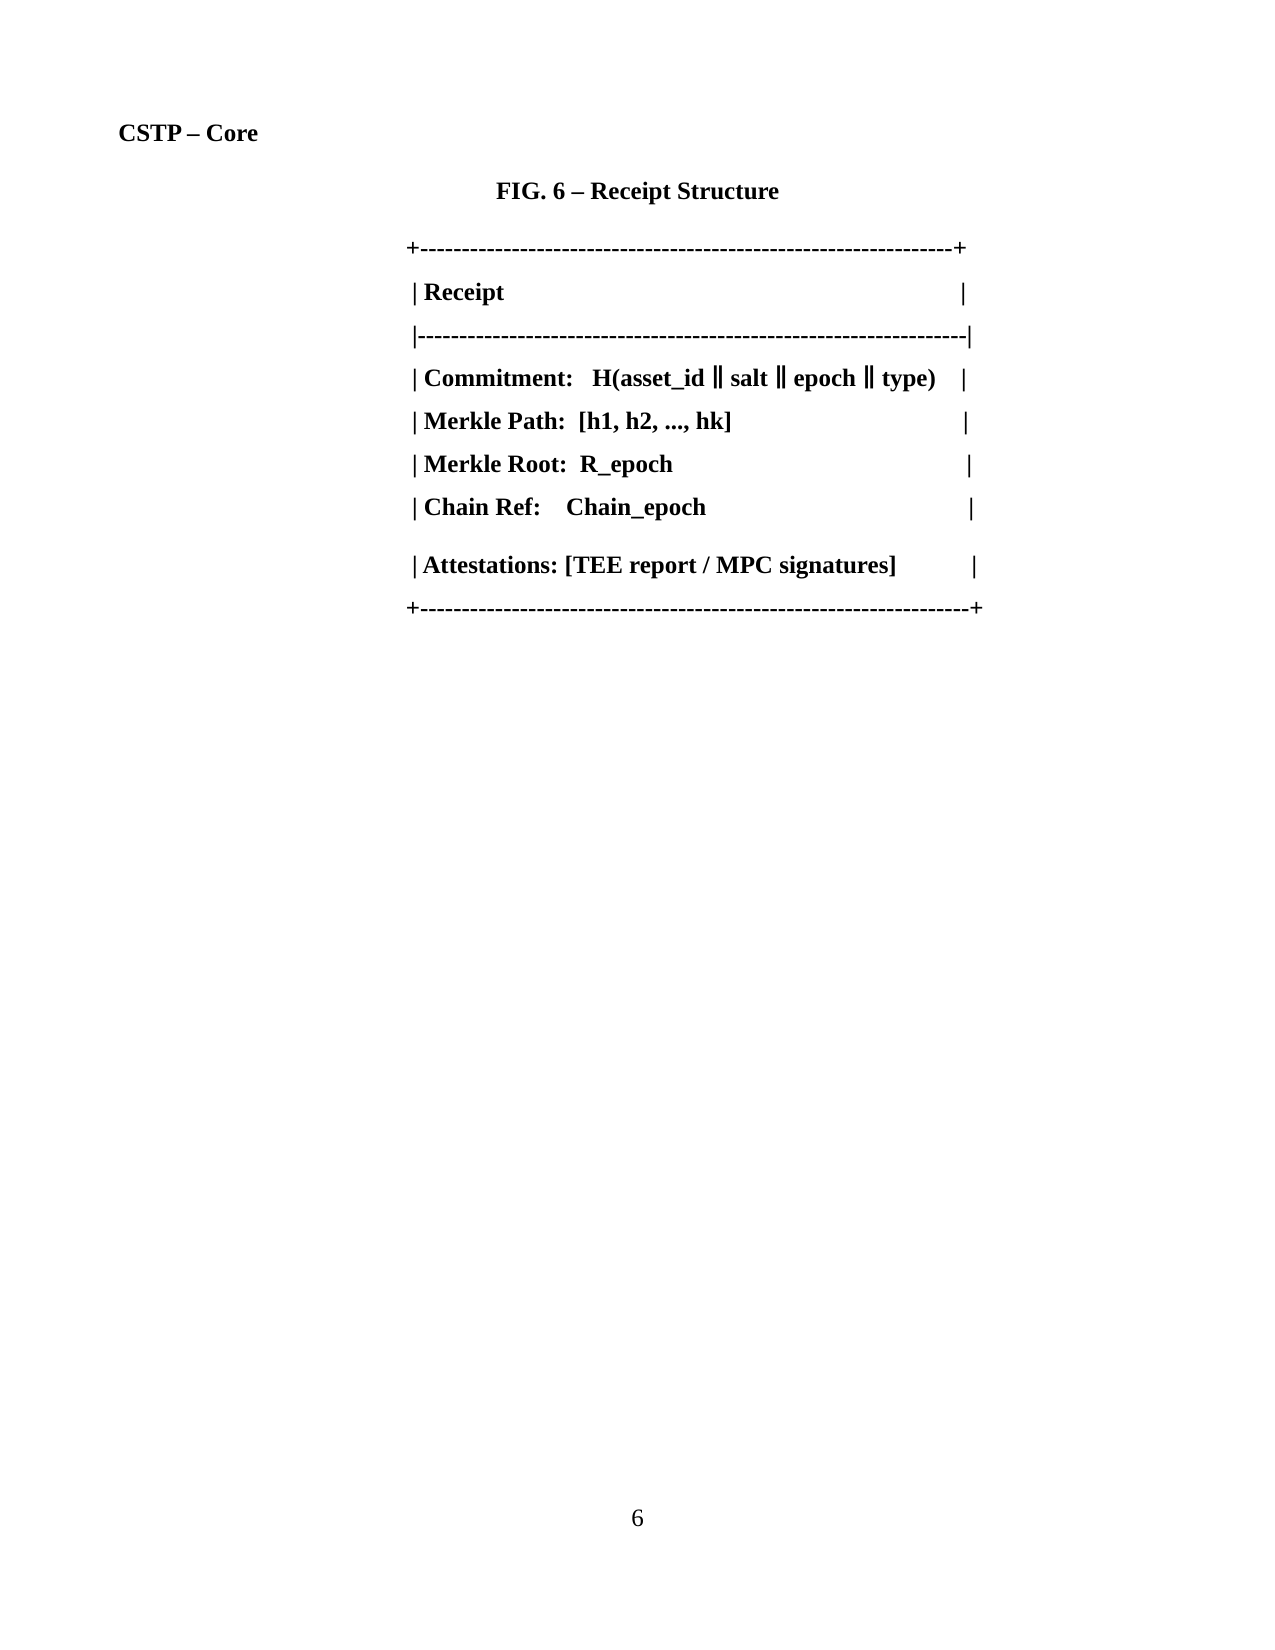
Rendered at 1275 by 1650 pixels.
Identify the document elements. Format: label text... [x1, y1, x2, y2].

text FIG. 6 – Receipt Structure [118, 176, 1157, 204]
text +----------------------------------------------------------------+ | Receipt | |------------------------------------------------------------------| | Commitment: H(asset_id ∥ salt ∥ epoch ∥ type) | | Merkle Path: [h1, h2, ..., hk] | | Merkle Root: R_epoch | | Chain Ref: Chain_epoch | [118, 233, 1157, 521]
text CSTP – Core [118, 118, 1157, 147]
text | Attestations: [TEE report / MPC signatures] | +------------------------------------------------------------------+ [118, 550, 1157, 665]
